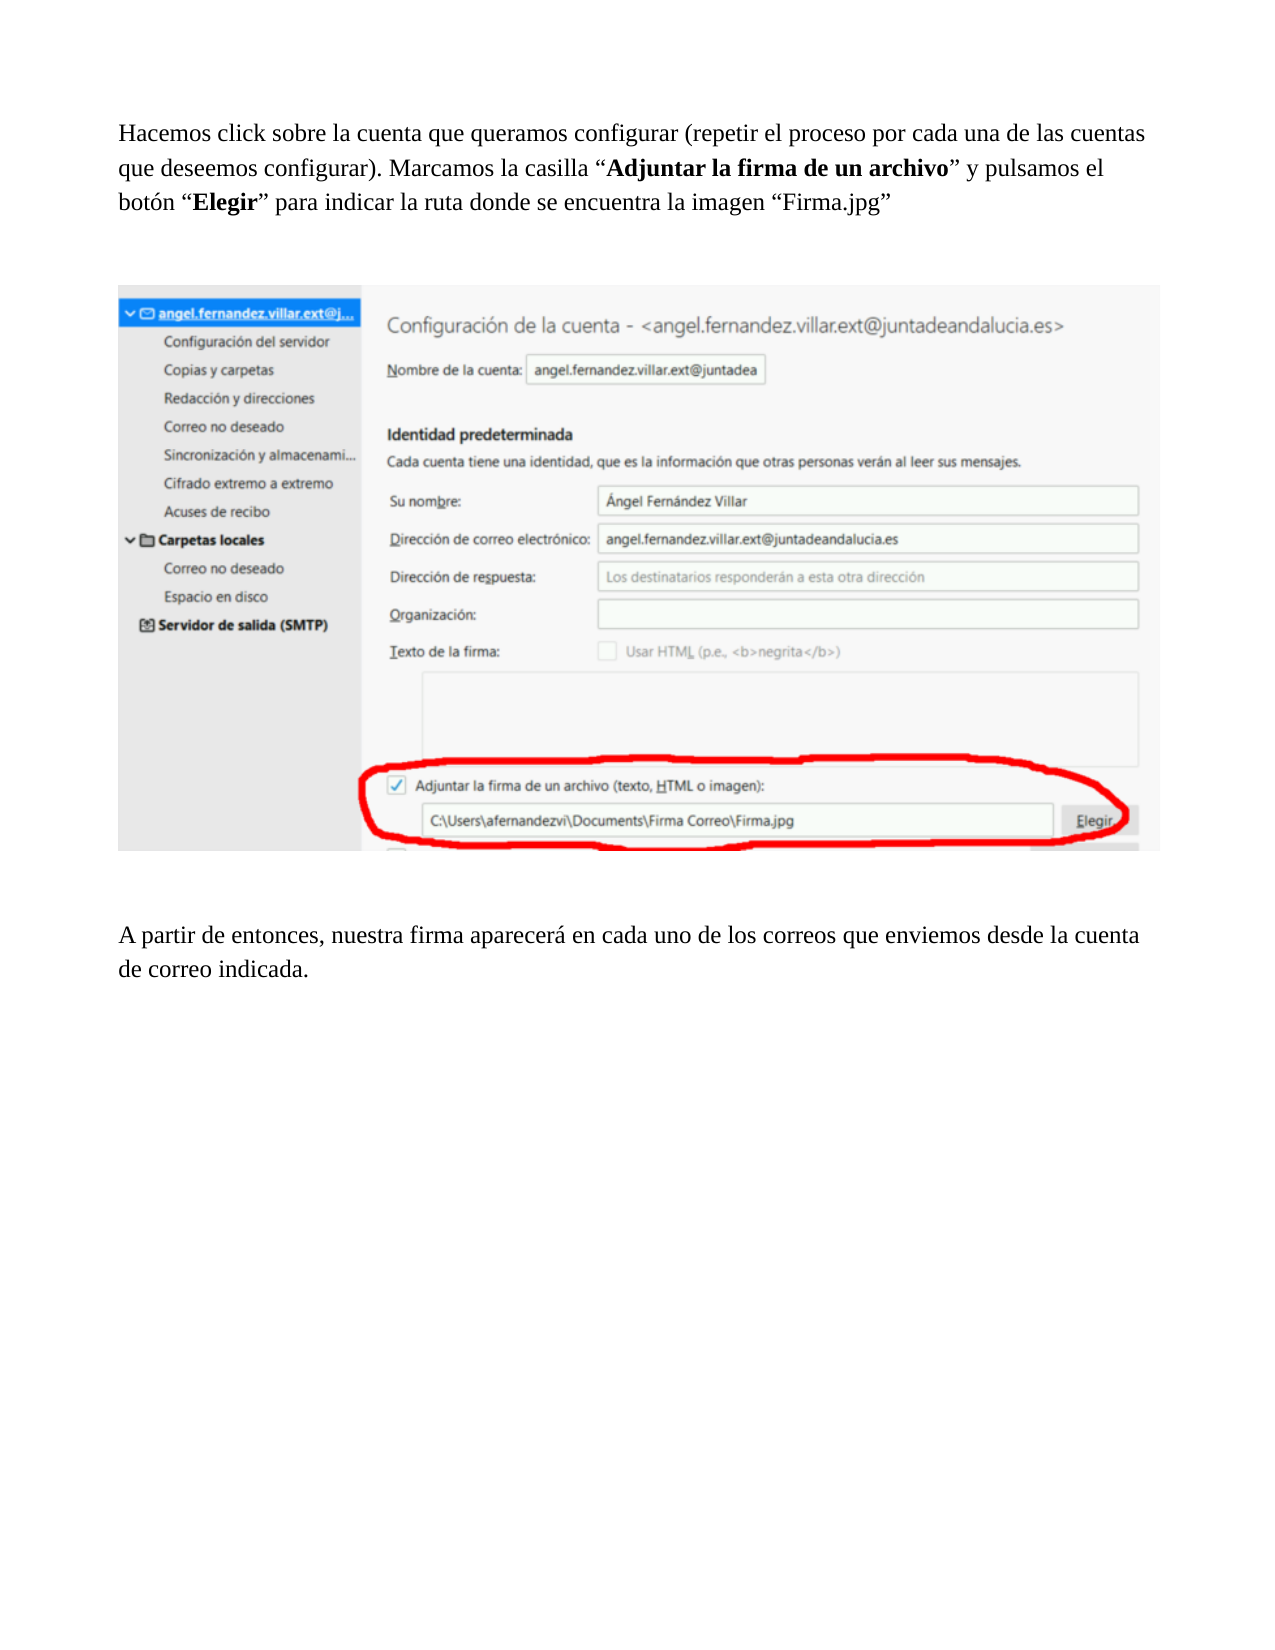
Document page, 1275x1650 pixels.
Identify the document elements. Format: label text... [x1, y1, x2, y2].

text A partir de entonces, nuestra firma aparecerá en cada uno de los correos que enviemos desde la cuenta de correo indicada. [118, 920, 1157, 983]
text Hacemos click sobre la cuenta que queramos configurar (repetir el proceso por cada una de las cuentas que deseemos configurar). Marcamos la casilla “Adjuntar la firma de un archivo” y pulsamos el botón “Elegir” para indicar la ruta donde se encuentra la imagen “Firma.jpg” [118, 118, 1157, 216]
picture [118, 285, 1161, 851]
